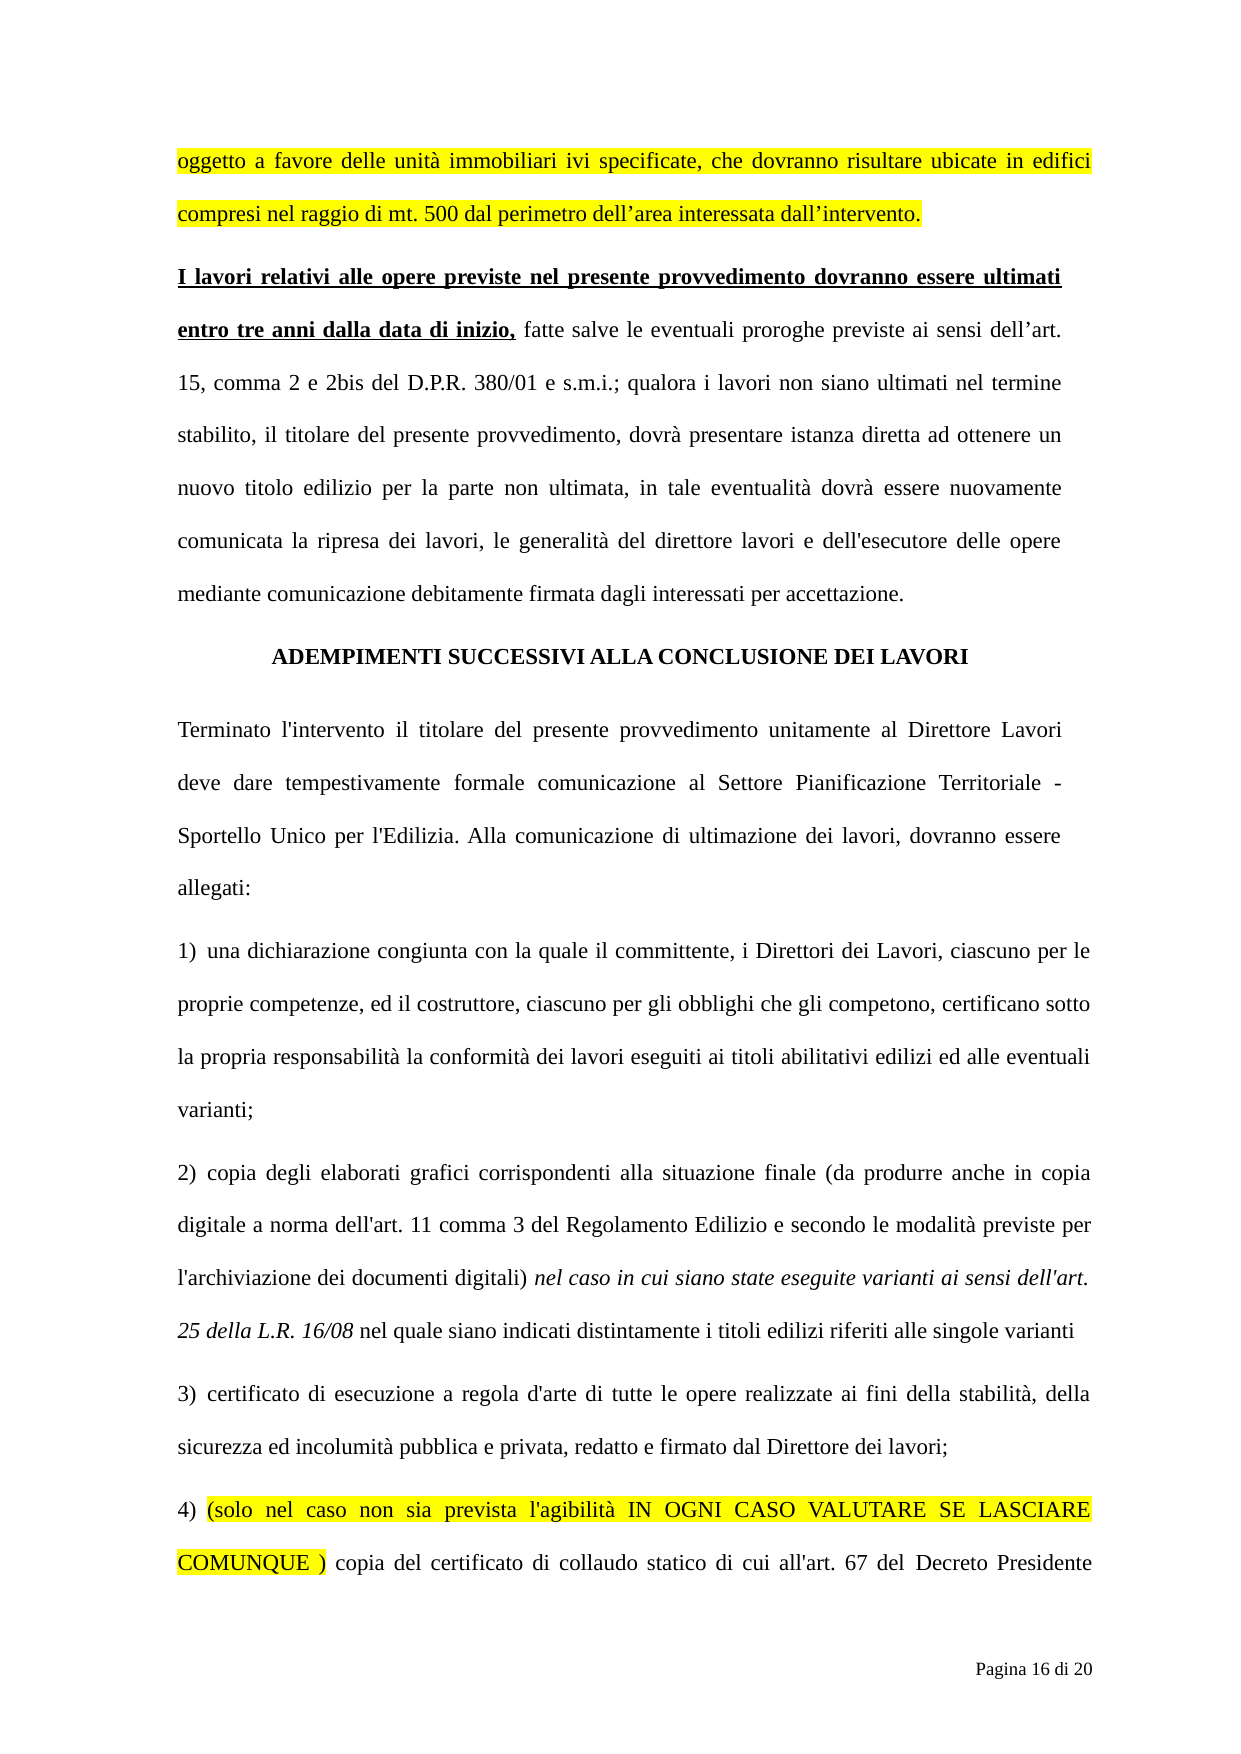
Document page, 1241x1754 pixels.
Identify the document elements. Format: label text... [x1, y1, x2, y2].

text I lavori relativi alle opere previste nel presente provvedimento dovranno essere ultimati entro tre anni dalla data di inizio, fatte salve le eventuali proroghe previste ai sensi dell’art. 15, comma 2 e 2bis del D.P.R. 380/01 e s.m.i.; qualora i lavori non siano ultimati nel termine stabilito, il titolare del presente provvedimento, dovrà presentare istanza diretta ad ottenere un nuovo titolo edilizio per la parte non ultimata, in tale eventualità dovrà essere nuovamente comunicata la ripresa dei lavori, le generalità del direttore lavori e dell'esecutore delle opere mediante comunicazione debitamente firmata dagli interessati per accettazione. [177, 263, 1063, 606]
list oggetto a favore delle unità immobiliari ivi specificate, che dovranno risultare ubicate in edifici compresi nel raggio di mt. 500 dal perimetro dell’area interessata dall’intervento. [177, 148, 1092, 227]
list (solo nel caso non sia prevista l'agibilità IN OGNI CASO VALUTARE SE LASCIARE COMUNQUE ) copia del certificato di collaudo statico di cui all'art. 67 del Decreto Presidente [177, 1496, 1092, 1575]
list certificato di esecuzione a regola d'arte di tutte le opere realizzate ai fini della stabilità, della sicurezza ed incolumità pubblica e privata, redatto e firmato dal Direttore dei lavori; [177, 1380, 1092, 1459]
text Terminato l'intervento il titolare del presente provvedimento unitamente al Direttore Lavori deve dare tempestivamente formale comunicazione al Settore Pianificazione Territoriale - Sportello Unico per l'Edilizia. Alla comunicazione di ultimazione dei lavori, dovranno essere allegati: [177, 716, 1063, 901]
text ADEMPIMENTI SUCCESSIVI ALLA CONCLUSIONE DEI LAVORI [148, 643, 1092, 669]
list copia degli elaborati grafici corrispondenti alla situazione finale (da produrre anche in copia digitale a norma dell'art. 11 comma 3 del Regolamento Edilizio e secondo le modalità previste per l'archiviazione dei documenti digitali) nel caso in cui siano state eseguite varianti ai sensi dell'art. 25 della L.R. 16/08 nel quale siano indicati distintamente i titoli edilizi riferiti alle singole varianti [177, 1159, 1092, 1343]
list una dichiarazione congiunta con la quale il committente, i Direttori dei Lavori, ciascuno per le proprie competenze, ed il costruttore, ciascuno per gli obblighi che gli competono, certificano sotto la propria responsabilità la conformità dei lavori eseguiti ai titoli abilitativi edilizi ed alle eventuali varianti; [177, 938, 1092, 1122]
